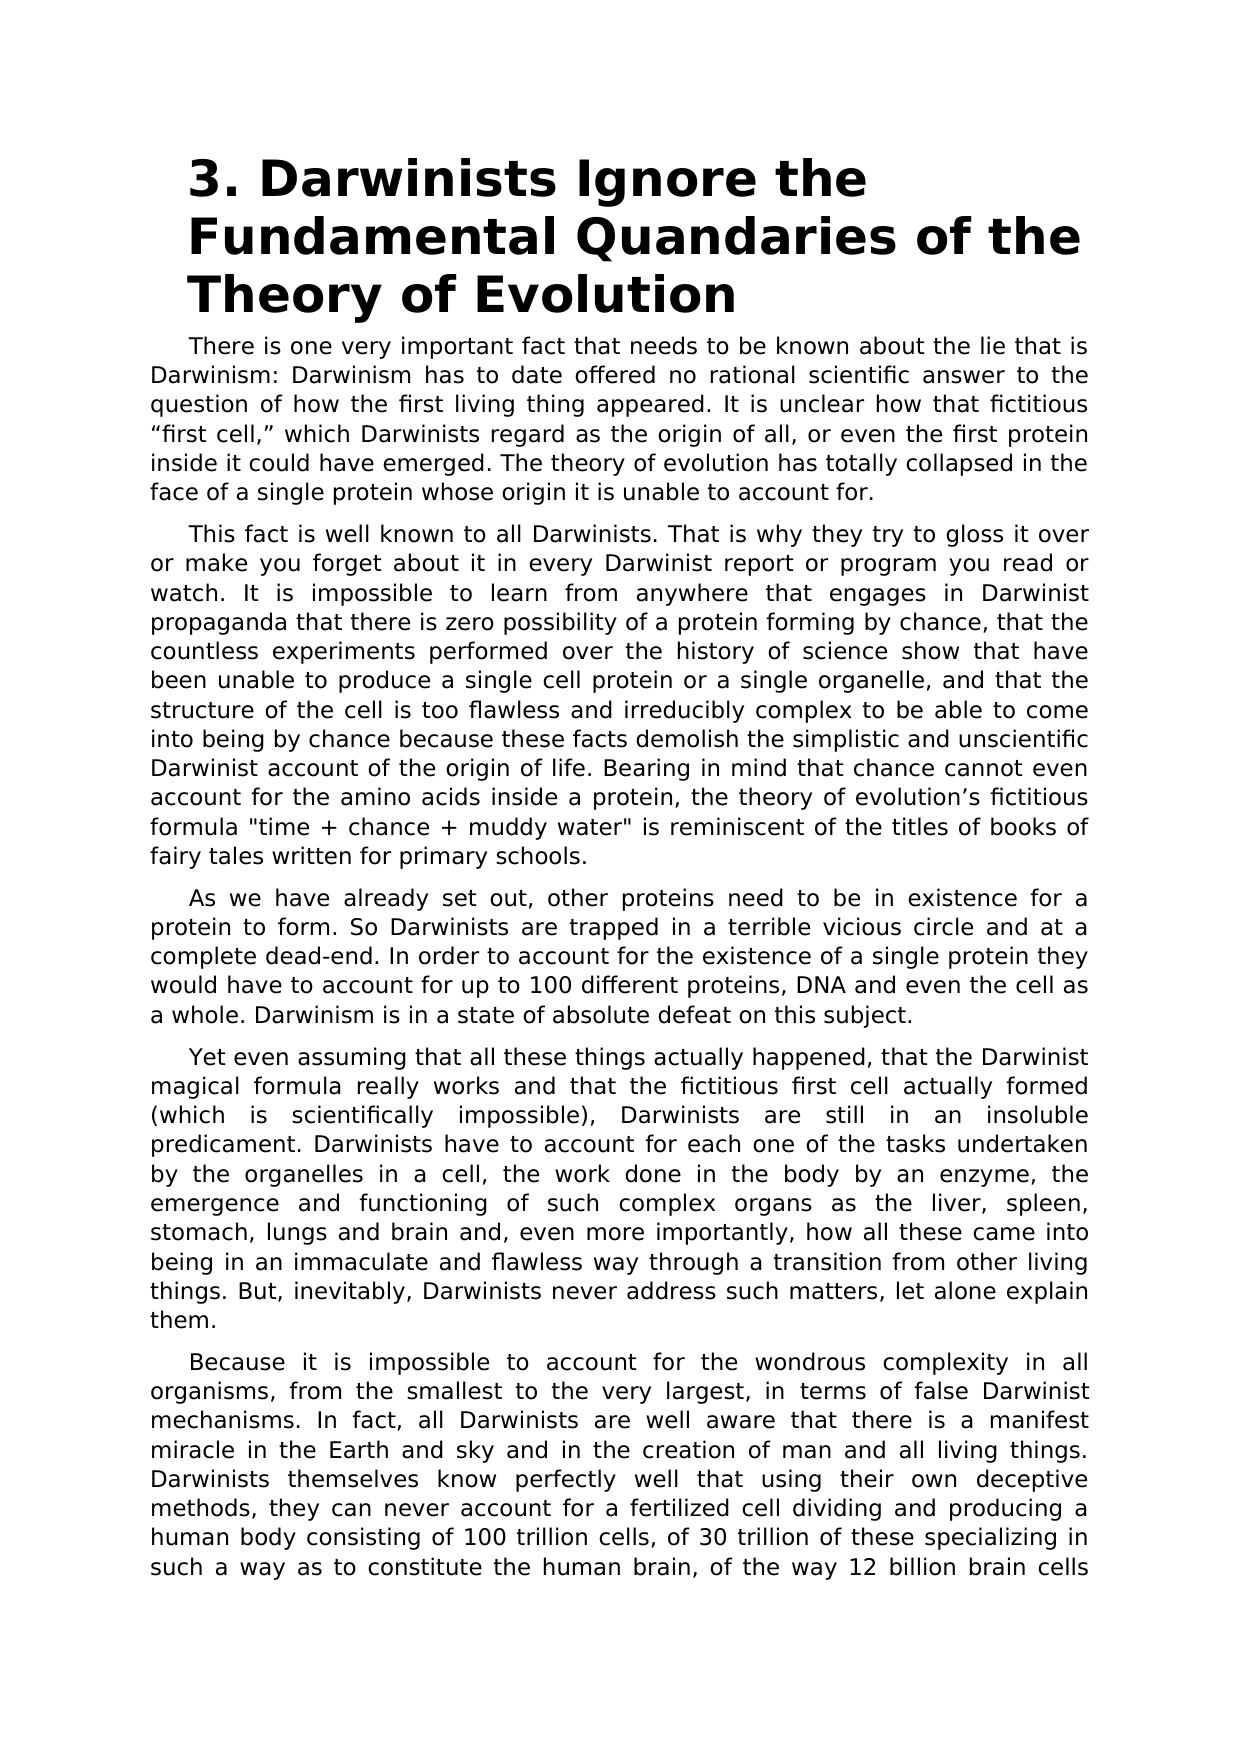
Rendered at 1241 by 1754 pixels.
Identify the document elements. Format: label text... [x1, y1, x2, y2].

text There is one very important fact that needs to be known about the lie that is Darwinism: Darwinism has to date offered no rational scientific answer to the question of how the first living thing appeared. It is unclear how that fictitious “first cell,” which Darwinists regard as the origin of all, or even the first protein inside it could have emerged. The theory of evolution has totally collapsed in the face of a single protein whose origin it is unable to account for. [150, 333, 1090, 506]
text This fact is well known to all Darwinists. That is why they try to gloss it over or make you forget about it in every Darwinist report or program you read or watch. It is impossible to learn from anywhere that engages in Darwinist propaganda that there is zero possibility of a protein forming by chance, that the countless experiments performed over the history of science show that have been unable to produce a single cell protein or a single organelle, and that the structure of the cell is too flawless and irreducibly complex to be able to come into being by chance because these facts demolish the simplistic and unscientific Darwinist account of the origin of life. Bearing in mind that chance cannot even account for the amino acids inside a protein, the theory of evolution’s fictitious formula "time + chance + muddy water" is reminiscent of the titles of books of fairy tales written for primary schools. [150, 521, 1090, 870]
text Yet even assuming that all these things actually happened, that the Darwinist magical formula really works and that the fictitious first cell actually formed (which is scientifically impossible), Darwinists are still in an insoluble predicament. Darwinists have to account for each one of the tasks undertaken by the organelles in a cell, the work done in the body by an enzyme, the emergence and functioning of such complex organs as the liver, spleen, stomach, lungs and brain and, even more importantly, how all these came into being in an immaculate and flawless way through a transition from other living things. But, inevitably, Darwinists never address such matters, let alone explain them. [150, 1044, 1090, 1334]
text As we have already set out, other proteins need to be in existence for a protein to form. So Darwinists are trapped in a terrible vicious circle and at a complete dead-end. In order to account for the existence of a single protein they would have to account for up to 100 different proteins, DNA and even the cell as a whole. Darwinism is in a state of absolute defeat on this subject. [150, 885, 1090, 1029]
subtitle 3. Darwinists Ignore the Fundamental Quandaries of the Theory of Evolution [187, 150, 1090, 325]
text Because it is impossible to account for the wondrous complexity in all organisms, from the smallest to the very largest, in terms of false Darwinist mechanisms. In fact, all Darwinists are well aware that there is a manifest miracle in the Earth and sky and in the creation of man and all living things. Darwinists themselves know perfectly well that using their own deceptive methods, they can never account for a fertilized cell dividing and producing a human body consisting of 100 trillion cells, of 30 trillion of these specializing in such a way as to constitute the human brain, of the way 12 billion brain cells [150, 1349, 1090, 1581]
